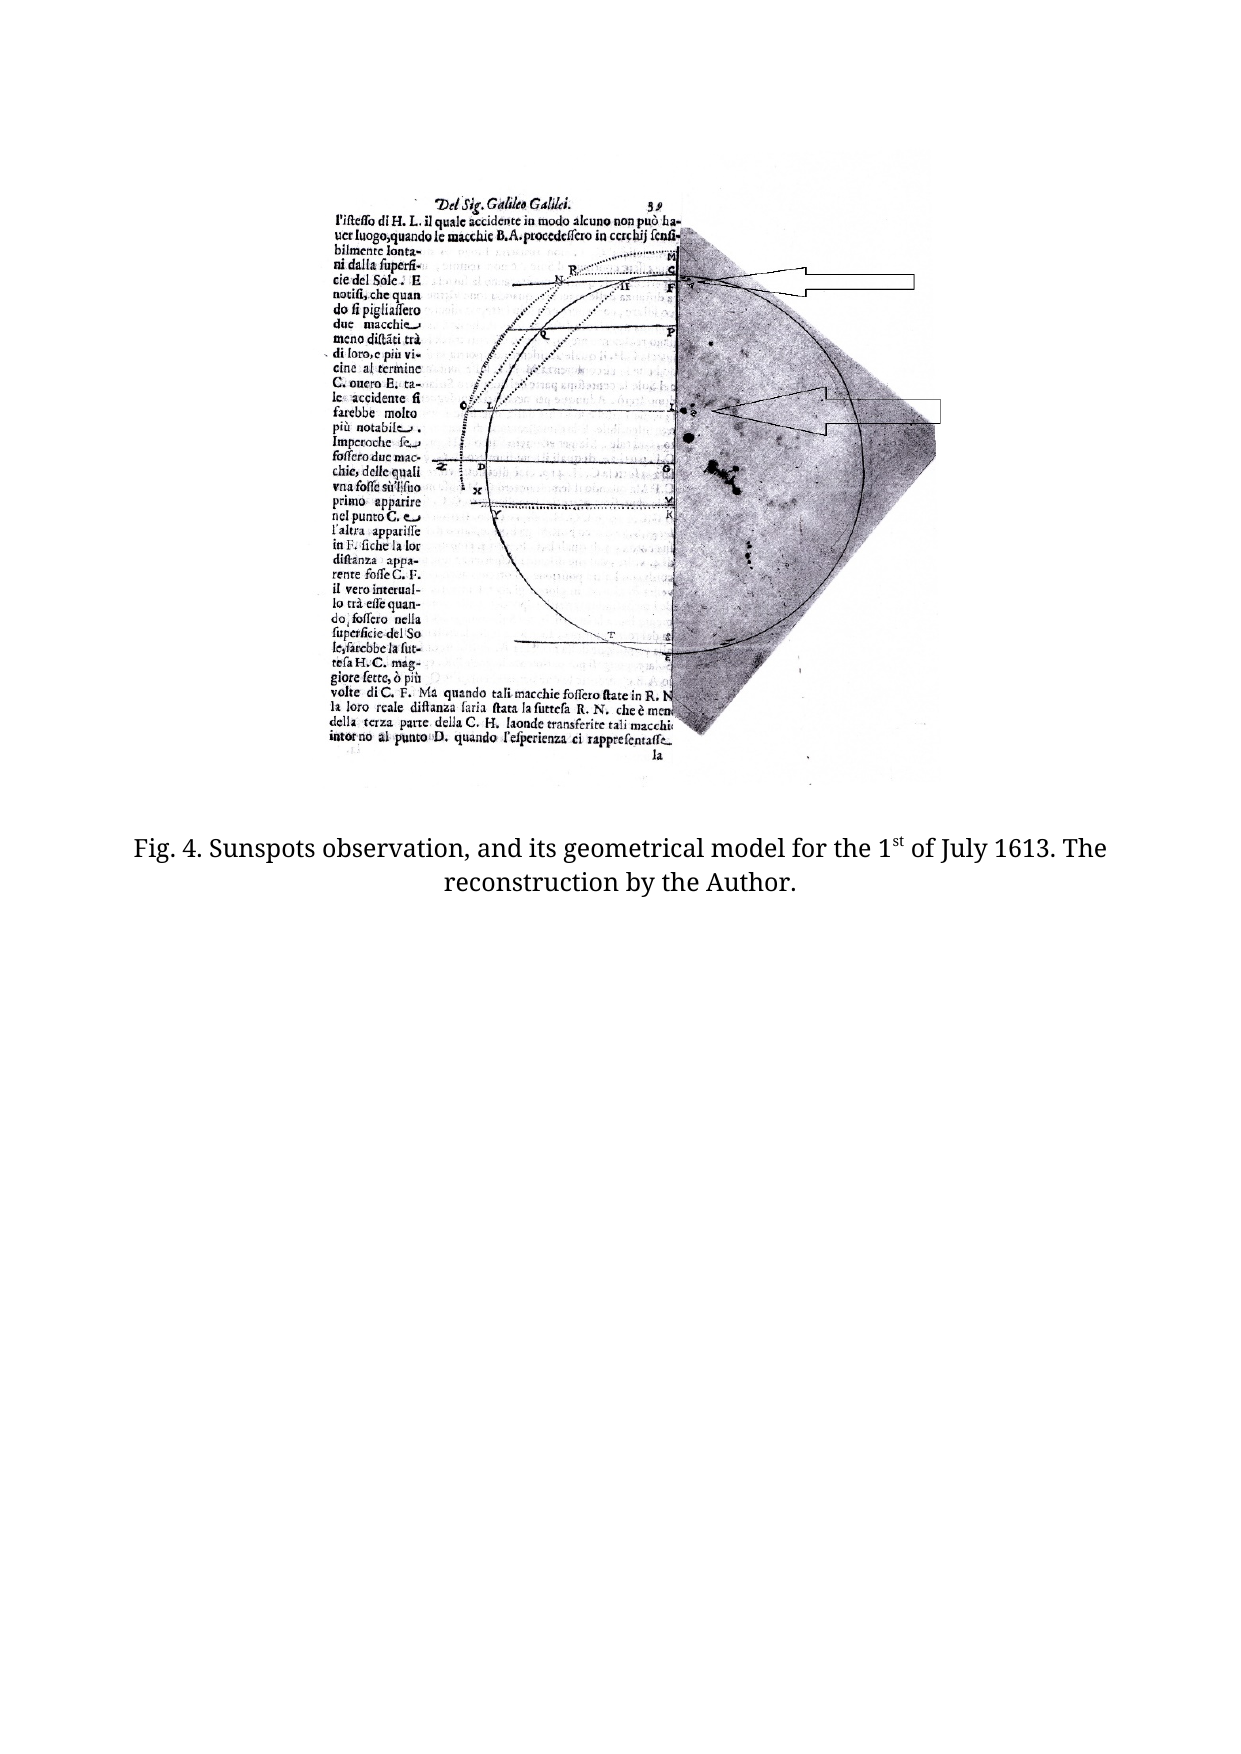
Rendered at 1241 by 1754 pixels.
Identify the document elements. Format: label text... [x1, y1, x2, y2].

text Fig. 4. Sunspots observation, and its geometrical model for the 1st of July 1613. The reconstruction by the Author. [118, 831, 1122, 899]
picture [299, 147, 941, 793]
